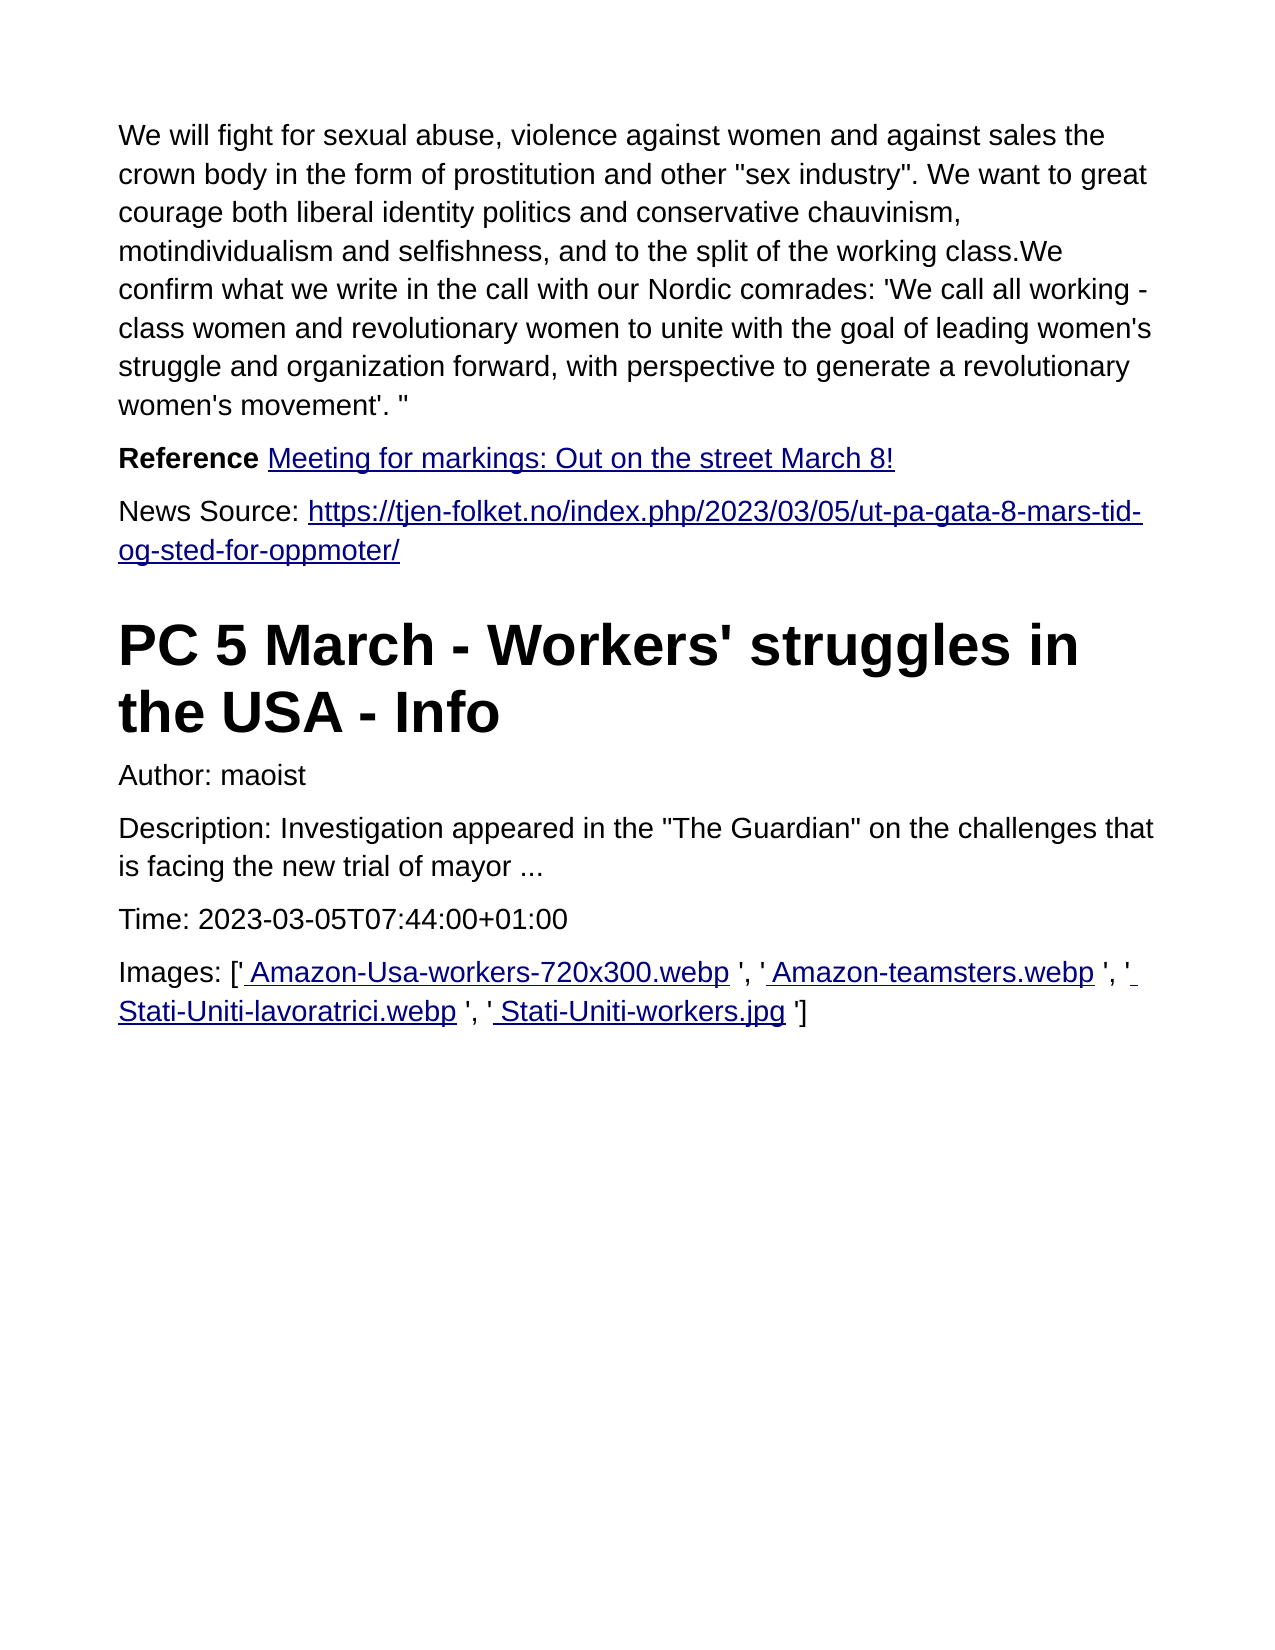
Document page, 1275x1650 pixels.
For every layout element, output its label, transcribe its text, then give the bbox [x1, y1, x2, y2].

text Images: [' Amazon-Usa-workers-720x300.webp ', ' Amazon-teamsters.webp ', ' Stati-Uniti-lavoratrici.webp ', ' Stati-Uniti-workers.jpg '] [118, 955, 1157, 1027]
text News Source: https://tjen-folket.no/index.php/2023/03/05/ut-pa-gata-8-mars-tid-og-sted-for-oppmoter/ [118, 494, 1157, 566]
text Author: maoist [118, 757, 1157, 791]
text Description: Investigation appeared in the "The Guardian" on the challenges that is facing the new trial of mayor ... [118, 811, 1157, 883]
text Reference Meeting for markings: Out on the street March 8! [118, 441, 1157, 474]
text We will fight for sexual abuse, violence against women and against sales the crown body in the form of prostitution and other "sex industry". We want to great courage both liberal identity politics and conservative chauvinism, motindividualism and selfishness, and to the split of the working class.We confirm what we write in the call with our Nordic comrades: 'We call all working -class women and revolutionary women to unite with the goal of leading women's struggle and organization forward, with perspective to generate a revolutionary women's movement'. " [118, 118, 1157, 421]
subtitle PC 5 March - Workers' struggles in the USA - Info [118, 611, 1157, 745]
text Time: 2023-03-05T07:44:00+01:00 [118, 902, 1157, 936]
